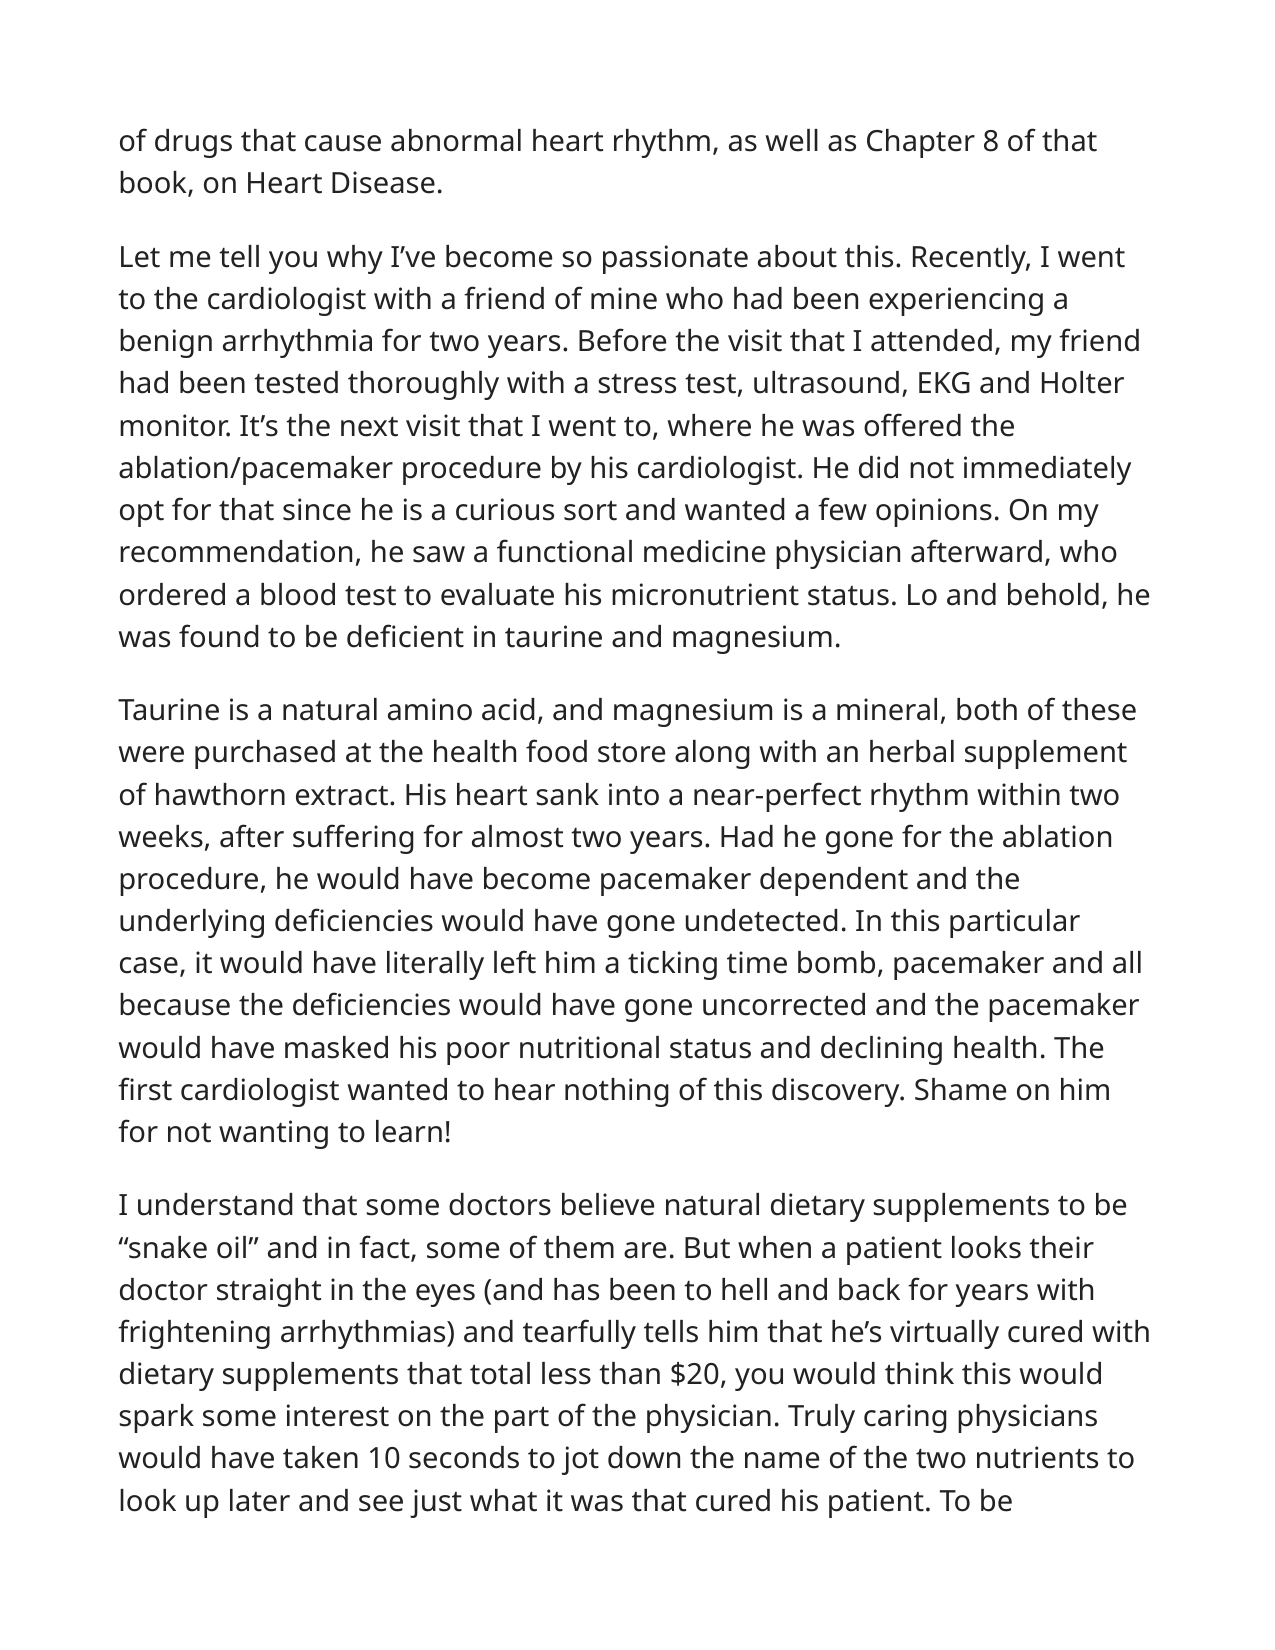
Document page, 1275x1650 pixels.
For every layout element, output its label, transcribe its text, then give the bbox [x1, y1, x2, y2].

text I understand that some doctors believe natural dietary supplements to be “snake oil” and in fact, some of them are. But when a patient looks their doctor straight in the eyes (and has been to hell and back for years with frightening arrhythmias) and tearfully tells him that he’s virtually cured with dietary supplements that total less than $20, you would think this would spark some interest on the part of the physician. Truly caring physicians would have taken 10 seconds to jot down the name of the two nutrients to look up later and see just what it was that cured his patient. To be [118, 1182, 1157, 1520]
text of drugs that cause abnormal heart rhythm, as well as Chapter 8 of that book, on Heart Disease. [118, 118, 1157, 202]
text Taurine is a natural amino acid, and magnesium is a mineral, both of these were purchased at the health food store along with an herbal supplement of hawthorn extract. His heart sank into a near-perfect rhythm within two weeks, after suffering for almost two years. Had he gone for the ablation procedure, he would have become pacemaker dependent and the underlying deficiencies would have gone undetected. In this particular case, it would have literally left him a ticking time bomb, pacemaker and all because the deficiencies would have gone uncorrected and the pacemaker would have masked his poor nutritional status and declining health. The first cardiologist wanted to hear nothing of this discovery. Shame on him for not wanting to learn! [118, 687, 1157, 1151]
text Let me tell you why I’ve become so passionate about this. Recently, I went to the cardiologist with a friend of mine who had been experiencing a benign arrhythmia for two years. Before the visit that I attended, my friend had been tested thoroughly with a stress test, ultrasound, EKG and Holter monitor. It’s the next visit that I went to, where he was offered the ablation/pacemaker procedure by his cardiologist. He did not immediately opt for that since he is a curious sort and wanted a few opinions. On my recommendation, he saw a functional medicine physician afterward, who ordered a blood test to evaluate his micronutrient status. Lo and behold, he was found to be deficient in taurine and magnesium. [118, 234, 1157, 656]
